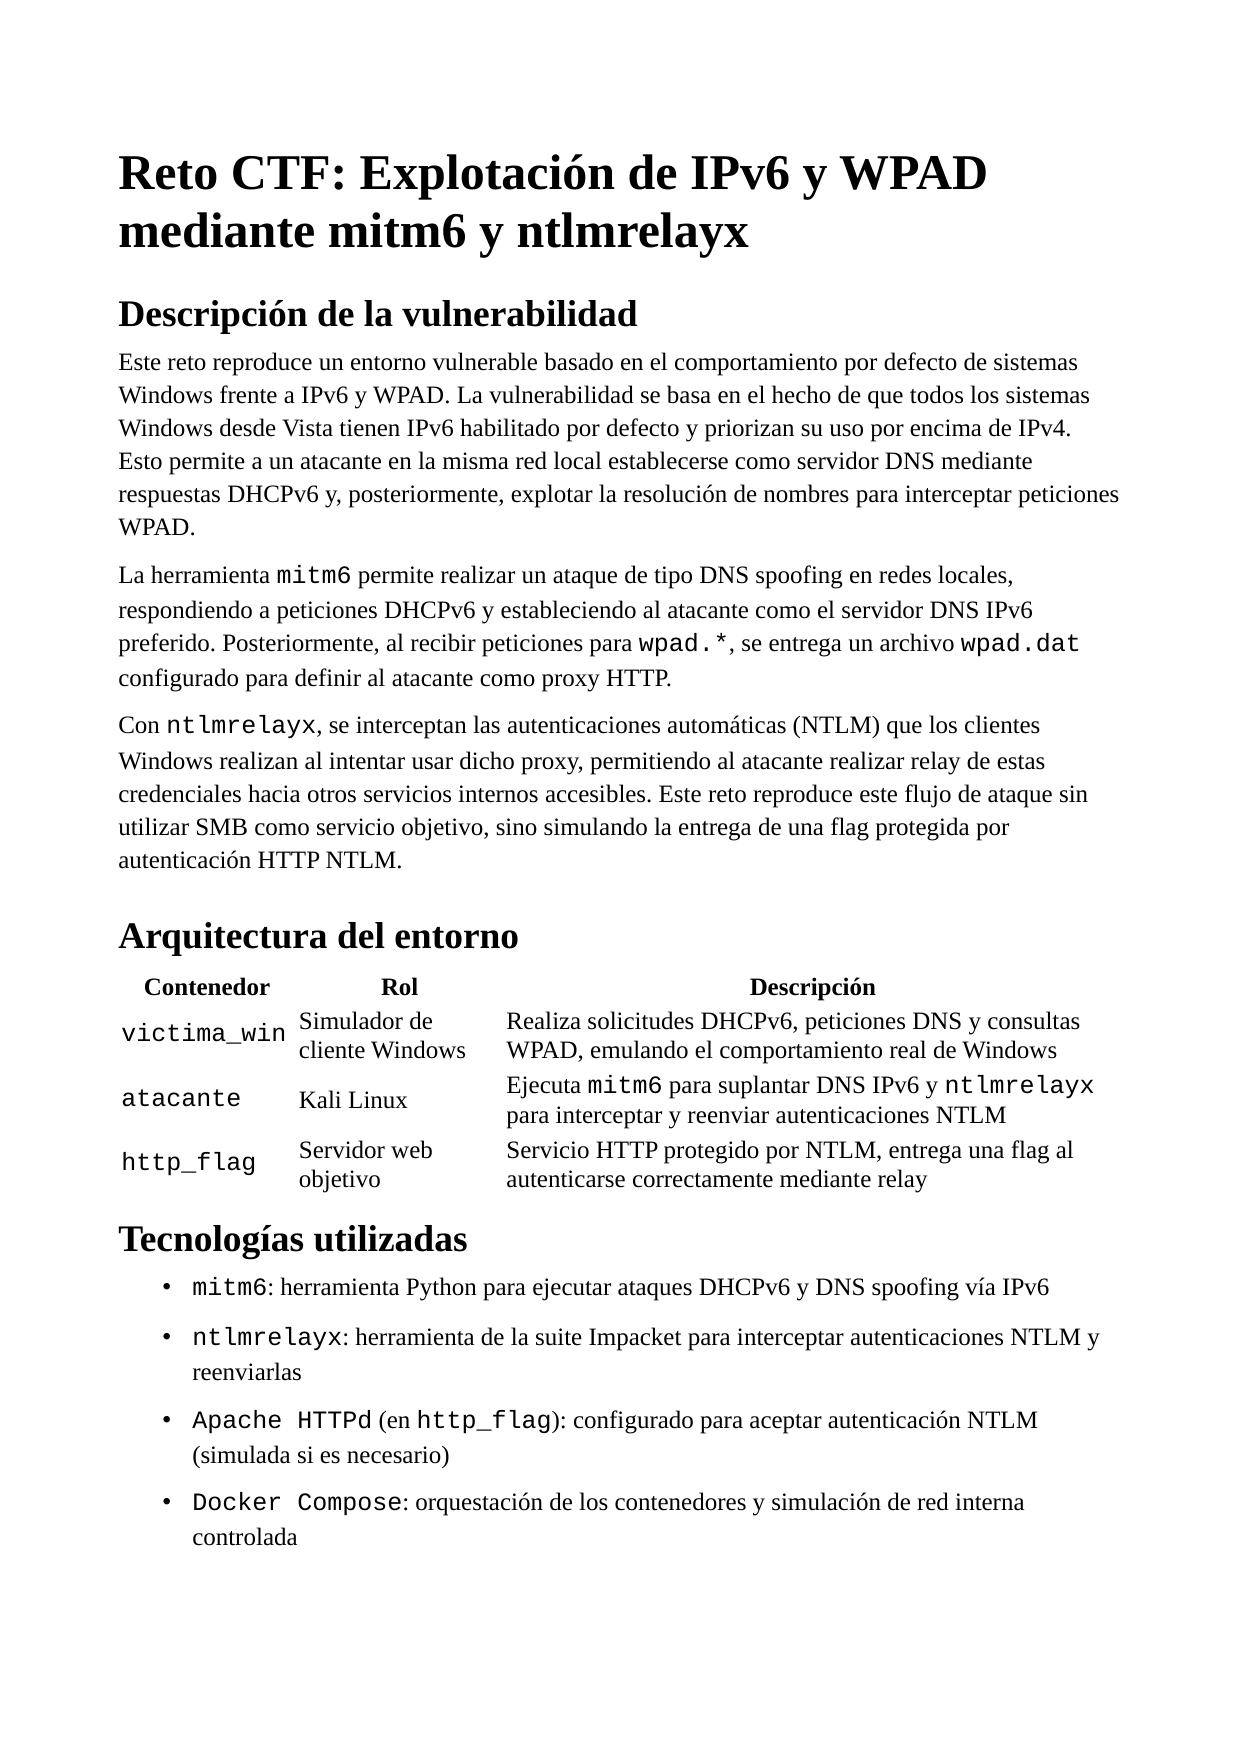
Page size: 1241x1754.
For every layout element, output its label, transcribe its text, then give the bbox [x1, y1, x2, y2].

subtitle Arquitectura del entorno [118, 913, 1122, 956]
text Con ntlmrelayx, se interceptan las autenticaciones automáticas (NTLM) que los clientes Windows realizan al intentar usar dicho proxy, permitiendo al atacante realizar relay de estas credenciales hacia otros servicios internos accesibles. Este reto reproduce este flujo de ataque sin utilizar SMB como servicio objetivo, sino simulando la entrega de una flag protegida por autenticación HTTP NTLM. [118, 711, 1122, 873]
text La herramienta mitm6 permite realizar un ataque de tipo DNS spoofing en redes locales, respondiendo a peticiones DHCPv6 y estableciendo al atacante como el servidor DNS IPv6 preferido. Posteriormente, al recibir peticiones para wpad.*, se entrega un archivo wpad.dat configurado para definir al atacante como proxy HTTP. [118, 560, 1122, 692]
subtitle Tecnologías utilizadas [118, 1216, 1122, 1259]
table_cell http_flag [118, 1132, 296, 1196]
list ntlmrelayx: herramienta de la suite Impacket para interceptar autenticaciones NTLM y reenviarlas [162, 1322, 1122, 1386]
list mitm6: herramienta Python para ejecutar ataques DHCPv6 y DNS spoofing vía IPv6 [162, 1272, 1122, 1303]
table_cell Ejecuta mitm6 para suplantar DNS IPv6 y ntlmrelayx para interceptar y reenviar autenticaciones NTLM [503, 1067, 1122, 1132]
table_cell atacante [118, 1067, 296, 1132]
table_cell Realiza solicitudes DHCPv6, peticiones DNS y consultas WPAD, emulando el comportamiento real de Windows [503, 1004, 1122, 1067]
table_header Descripción [503, 969, 1122, 1003]
list Apache HTTPd (en http_flag): configurado para aceptar autenticación NTLM (simulada si es necesario) [162, 1405, 1122, 1468]
table_cell Servidor web objetivo [296, 1132, 503, 1196]
table_header Contenedor [118, 969, 296, 1003]
list Docker Compose: orquestación de los contenedores y simulación de red interna controlada [162, 1487, 1122, 1551]
table_cell Simulador de cliente Windows [296, 1004, 503, 1067]
table_cell Kali Linux [296, 1067, 503, 1132]
subtitle Reto CTF: Explotación de IPv6 y WPAD mediante mitm6 y ntlmrelayx [118, 143, 1122, 258]
subtitle Descripción de la vulnerabilidad [118, 291, 1122, 334]
text Este reto reproduce un entorno vulnerable basado en el comportamiento por defecto de sistemas Windows frente a IPv6 y WPAD. La vulnerabilidad se basa en el hecho de que todos los sistemas Windows desde Vista tienen IPv6 habilitado por defecto y priorizan su uso por encima de IPv4. Esto permite a un atacante en la misma red local establecerse como servidor DNS mediante respuestas DHCPv6 y, posteriormente, explotar la resolución de nombres para interceptar peticiones WPAD. [118, 347, 1122, 541]
table_cell Servicio HTTP protegido por NTLM, entrega una flag al autenticarse correctamente mediante relay [503, 1132, 1122, 1196]
table_header Rol [296, 969, 503, 1003]
table_cell victima_win [118, 1004, 296, 1067]
